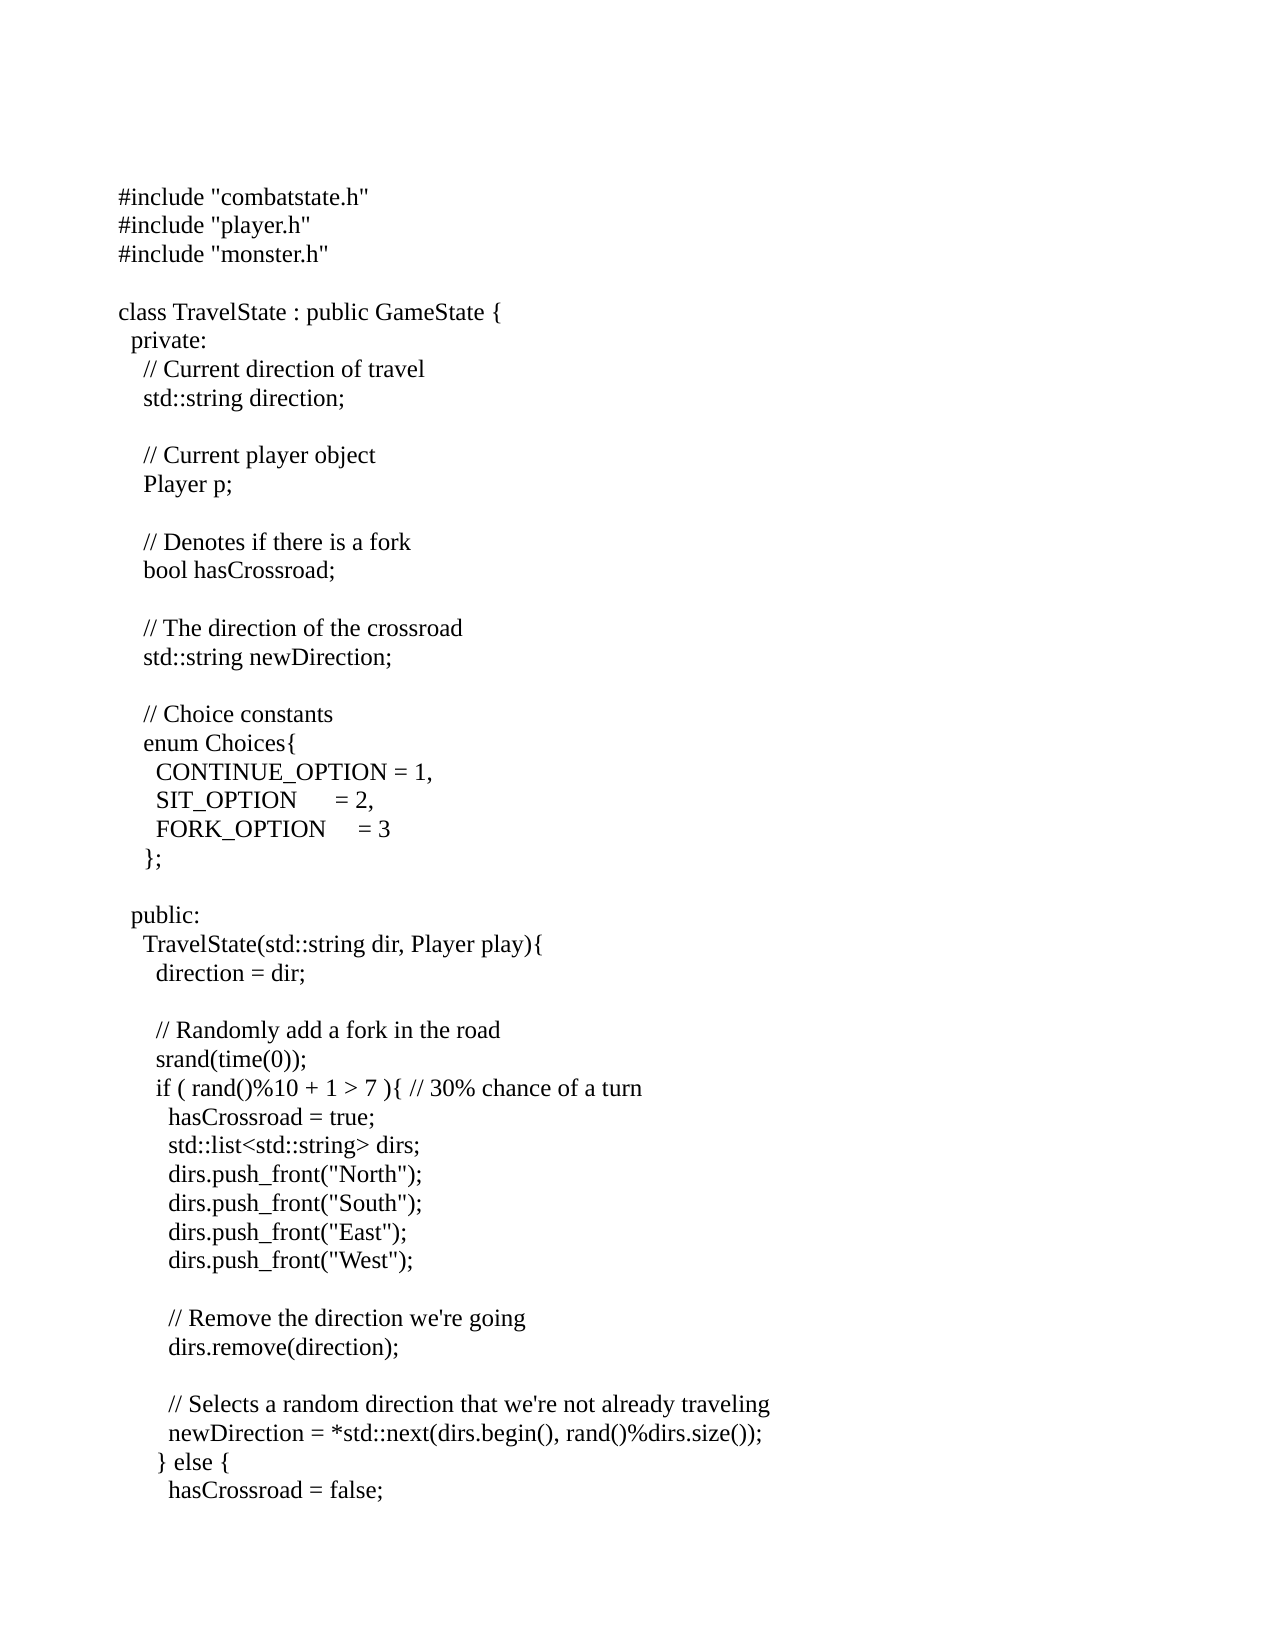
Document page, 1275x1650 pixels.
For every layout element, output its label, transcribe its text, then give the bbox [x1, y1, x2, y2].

text }; [118, 843, 1157, 872]
text Player p; [118, 469, 1157, 498]
text } else { [118, 1447, 1157, 1475]
text newDirection = *std::next(dirs.begin(), rand()%dirs.size()); [118, 1418, 1157, 1447]
text #include "combatstate.h" [118, 182, 1157, 210]
text SIT_OPTION = 2, [118, 785, 1157, 814]
text // Selects a random direction that we're not already traveling [118, 1389, 1157, 1418]
text dirs.remove(direction); [118, 1332, 1157, 1360]
text hasCrossroad = true; [118, 1102, 1157, 1130]
text #include "player.h" [118, 210, 1157, 239]
text bool hasCrossroad; [118, 555, 1157, 584]
text // The direction of the crossroad [118, 613, 1157, 642]
text private: [118, 325, 1157, 354]
text class TravelState : public GameState { [118, 297, 1157, 325]
text if ( rand()%10 + 1 > 7 ){ // 30% chance of a turn [118, 1073, 1157, 1102]
text hasCrossroad = false; [118, 1475, 1157, 1504]
text std::string newDirection; [118, 642, 1157, 670]
text // Denotes if there is a fork [118, 527, 1157, 555]
text dirs.push_front("North"); [118, 1159, 1157, 1188]
text // Choice constants [118, 699, 1157, 728]
text std::list<std::string> dirs; [118, 1130, 1157, 1159]
text #include "monster.h" [118, 239, 1157, 268]
text CONTINUE_OPTION = 1, [118, 757, 1157, 785]
text // Randomly add a fork in the road [118, 1015, 1157, 1044]
text srand(time(0)); [118, 1044, 1157, 1073]
text public: [118, 900, 1157, 929]
text TravelState(std::string dir, Player play){ [118, 929, 1157, 958]
text enum Choices{ [118, 728, 1157, 757]
text dirs.push_front("West"); [118, 1245, 1157, 1274]
text dirs.push_front("East"); [118, 1217, 1157, 1245]
text std::string direction; [118, 383, 1157, 412]
text direction = dir; [118, 958, 1157, 987]
text // Current player object [118, 440, 1157, 469]
text dirs.push_front("South"); [118, 1188, 1157, 1217]
text // Remove the direction we're going [118, 1303, 1157, 1332]
text FORK_OPTION = 3 [118, 814, 1157, 843]
text // Current direction of travel [118, 354, 1157, 383]
